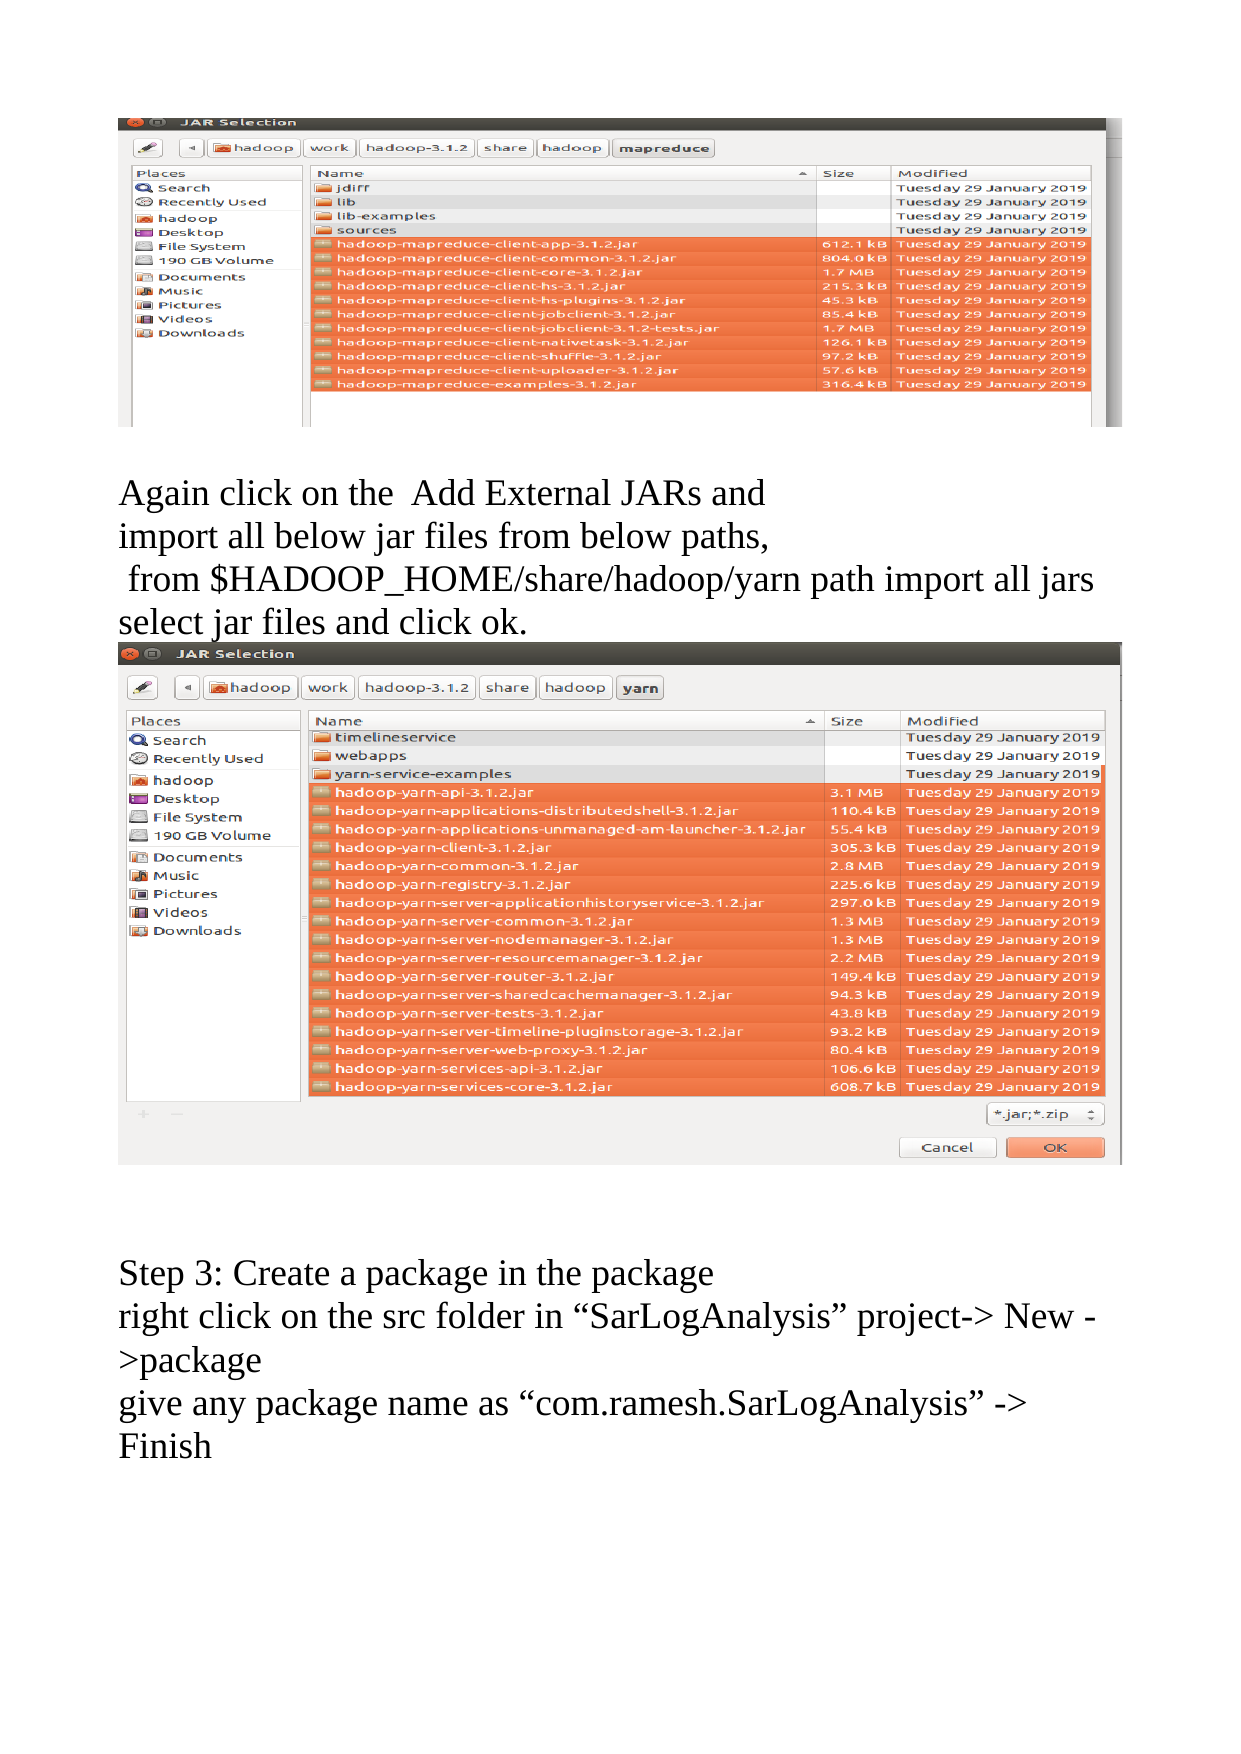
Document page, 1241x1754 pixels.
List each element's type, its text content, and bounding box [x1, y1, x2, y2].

text select jar files and click ok. [118, 599, 1122, 642]
text Again click on the Add External JARs and [118, 470, 1122, 513]
text from $HADOOP_HOME/share/hadoop/yarn path import all jars [118, 556, 1122, 599]
text give any package name as “com.ramesh.SarLogAnalysis” -> Finish [118, 1380, 1122, 1466]
text right click on the src folder in “SarLogAnalysis” project-> New ->package [118, 1294, 1122, 1380]
picture [118, 118, 1123, 427]
text Step 3: Create a package in the package [118, 1251, 1122, 1294]
picture [118, 642, 1123, 1165]
text import all below jar files from below paths, [118, 513, 1122, 556]
